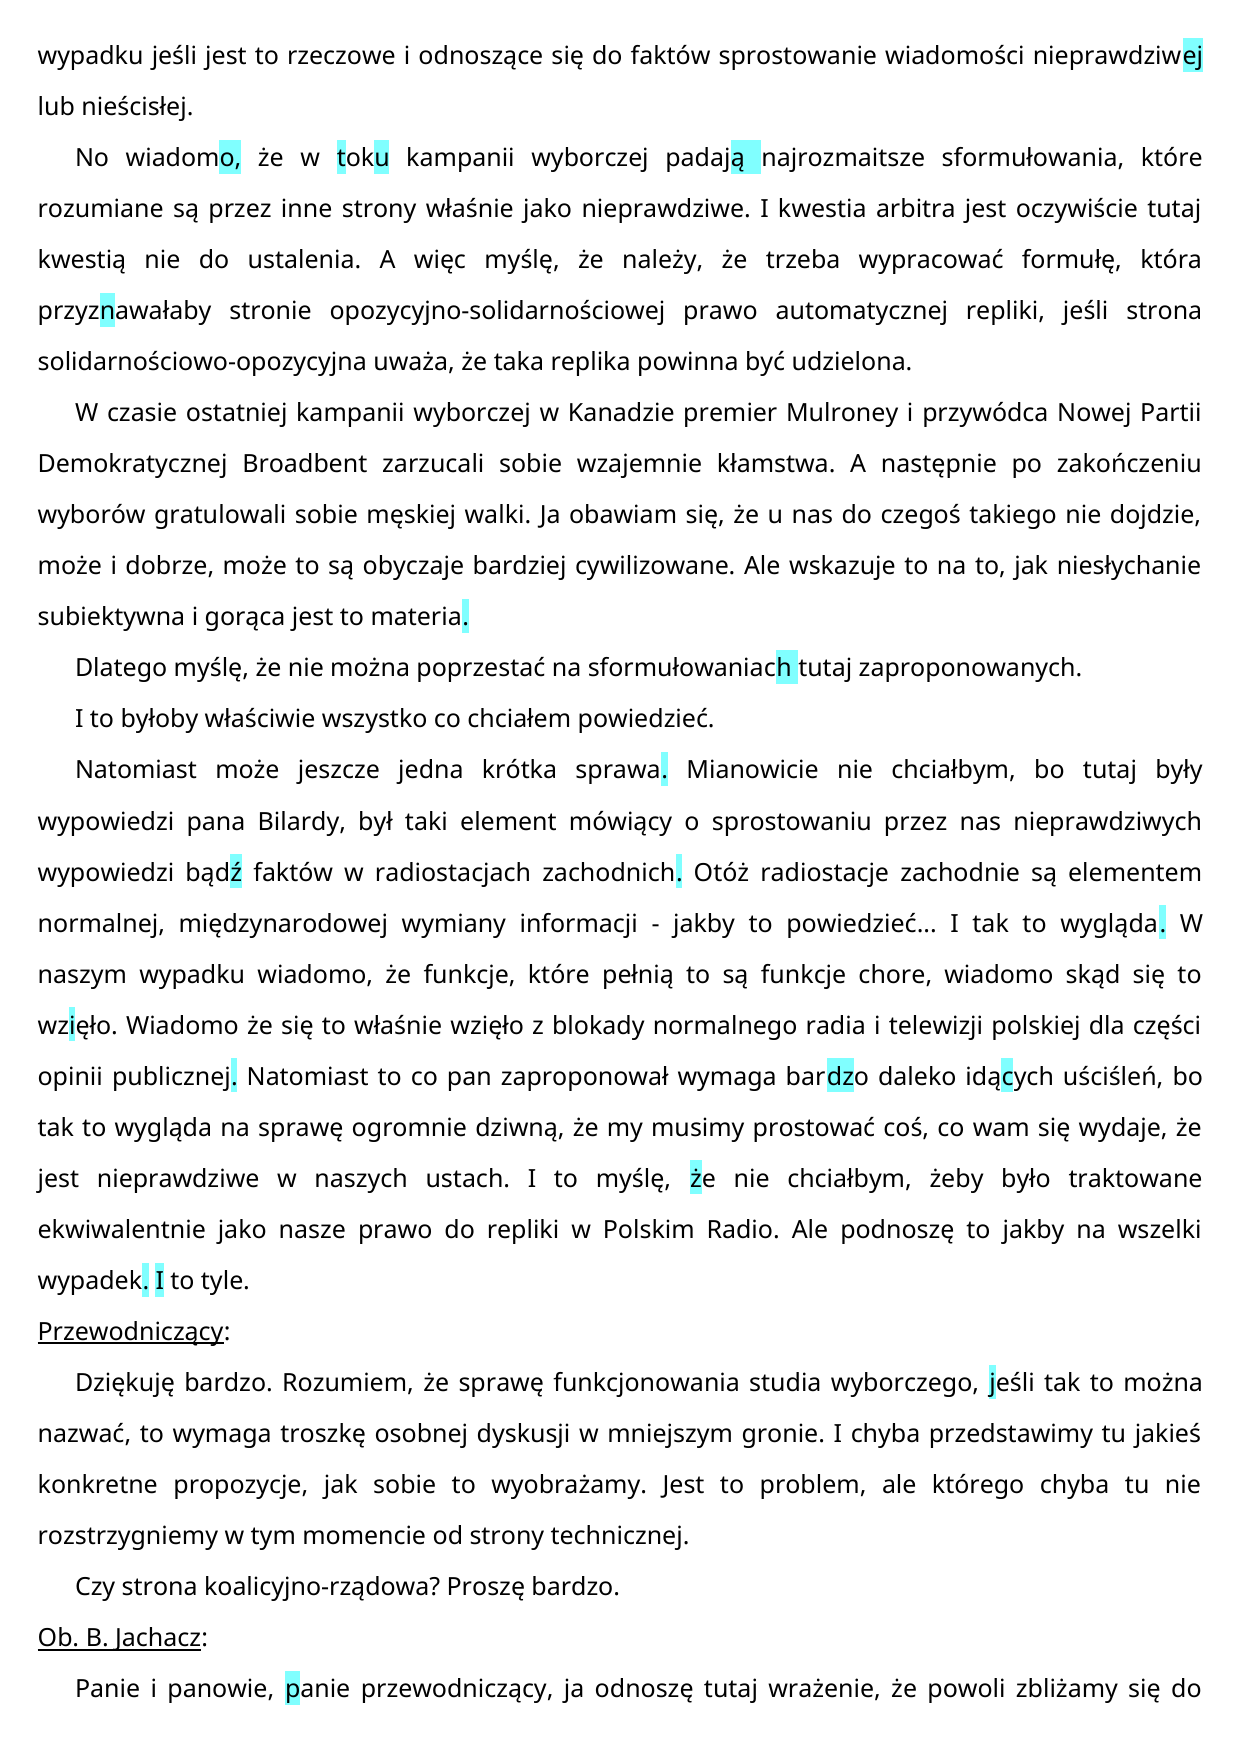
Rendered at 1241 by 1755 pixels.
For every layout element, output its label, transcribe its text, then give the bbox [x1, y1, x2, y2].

text Natomiast może jeszcze jedna krótka sprawa. Mianowicie nie chciałbym, bo tutaj były wypowiedzi pana Bilardy, był taki element mówiący o sprostowaniu przez nas nieprawdziwych wypowiedzi bądź faktów w radiostacjach zachodnich. Otóż radiostacje zachodnie są elementem normalnej, międzynarodowej wymiany informacji - jakby to powiedzieć... I tak to wygląda. W naszym wypadku wiadomo, że funkcje, które pełnią to są funkcje chore, wiadomo skąd się to wzięło. Wiadomo że się to właśnie wzięło z blokady normalnego radia i telewizji polskiej dla części opinii publicznej. Natomiast to co pan zaproponował wymaga bardzo daleko idących uściśleń, bo tak to wygląda na sprawę ogromnie dziwną, że my musimy prostować coś, co wam się wydaje, że jest nieprawdziwe w naszych ustach. I to myślę, że nie chciałbym, żeby było traktowane ekwiwalentnie jako nasze prawo do repliki w Polskim Radio. Ale podnoszę to jakby na wszelki wypadek. I to tyle. [37, 752, 1203, 1297]
text I to byłoby właściwie wszystko co chciałem powiedzieć. [37, 701, 1203, 735]
text W czasie ostatniej kampanii wyborczej w Kanadzie premier Mulroney i przywódca Nowej Partii Demokratycznej Broadbent zarzucali sobie wzajemnie kłamstwa. A następnie po zakończeniu wyborów gratulowali sobie męskiej walki. Ja obawiam się, że u nas do czegoś takiego nie dojdzie, może i dobrze, może to są obyczaje bardziej cywilizowane. Ale wskazuje to na to, jak niesłychanie subiektywna i gorąca jest to materia. [37, 395, 1203, 633]
text No wiadomo, że w toku kampanii wyborczej padają najrozmaitsze sformułowania, które rozumiane są przez inne strony właśnie jako nieprawdziwe. I kwestia arbitra jest oczywiście tutaj kwestią nie do ustalenia. A więc myślę, że należy, że trzeba wypracować formułę, która przyznawałaby stronie opozycyjno-solidarnościowej prawo automatycznej repliki, jeśli strona solidarnościowo-opozycyjna uważa, że taka replika powinna być udzielona. [37, 139, 1203, 378]
text Dlatego myślę, że nie można poprzestać na sformułowaniach tutaj zaproponowanych. [37, 650, 1203, 684]
text Panie i panowie, panie przewodniczący, ja odnoszę tutaj wrażenie, że powoli zbliżamy się do [37, 1671, 1203, 1705]
text Czy strona koalicyjno-rządowa? Proszę bardzo. [37, 1569, 1203, 1603]
text Ob. B. Jachacz: [37, 1620, 1203, 1654]
text Przewodniczący: [37, 1313, 1203, 1348]
text wypadku jeśli jest to rzeczowe i odnoszące się do faktów sprostowanie wiadomości nieprawdziwej lub nieścisłej. [37, 37, 1203, 123]
text Dziękuję bardzo. Rozumiem, że sprawę funkcjonowania studia wyborczego, jeśli tak to można nazwać, to wymaga troszkę osobnej dyskusji w mniejszym gronie. I chyba przedstawimy tu jakieś konkretne propozycje, jak sobie to wyobrażamy. Jest to problem, ale którego chyba tu nie rozstrzygniemy w tym momencie od strony technicznej. [37, 1364, 1203, 1552]
